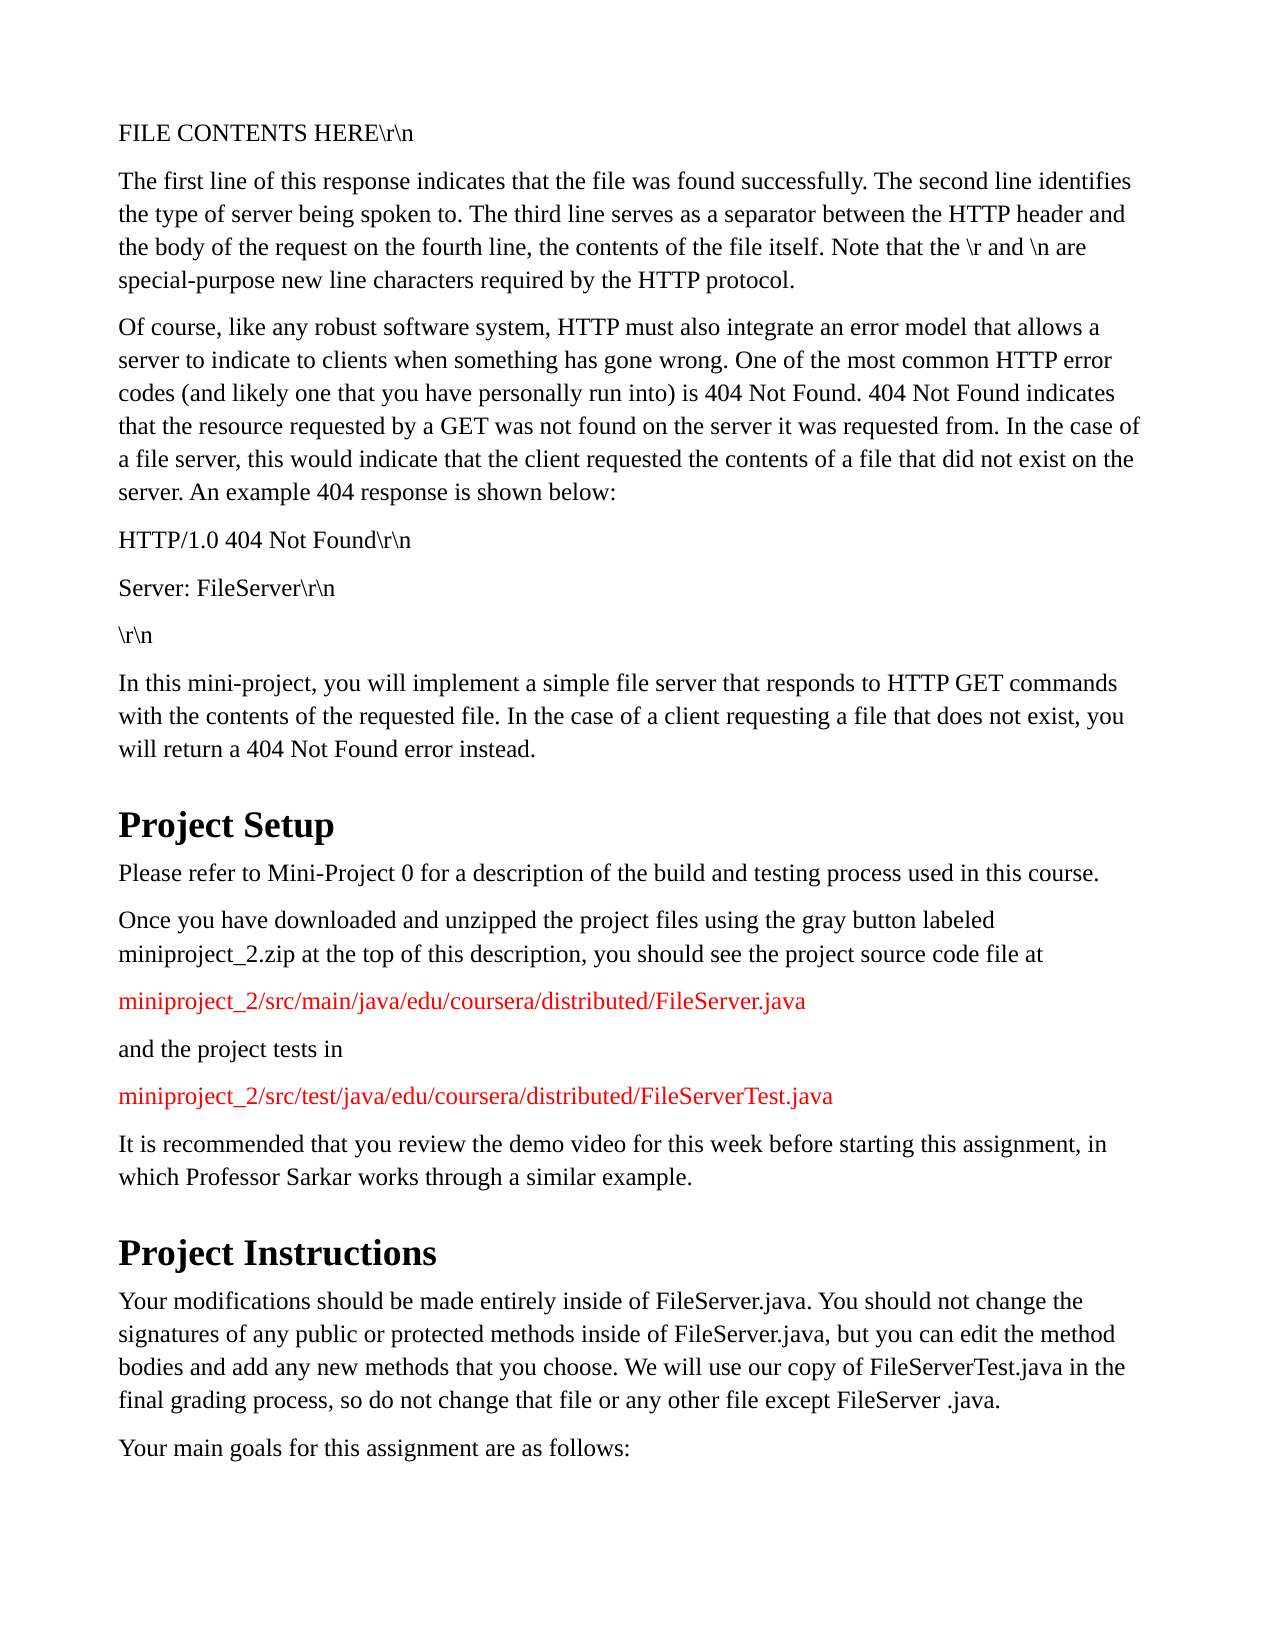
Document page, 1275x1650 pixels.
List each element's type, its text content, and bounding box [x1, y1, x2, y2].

text FILE CONTENTS HERE\r\n [118, 118, 1157, 147]
text Server: FileServer\r\n [118, 573, 1157, 601]
text In this mini-project, you will implement a simple file server that responds to HTTP GET commands with the contents of the requested file. In the case of a client requesting a file that does not exist, you will return a 404 Not Found error instead. [118, 668, 1157, 763]
text \r\n [118, 620, 1157, 649]
text The first line of this response indicates that the file was found successfully. The second line identifies the type of server being spoken to. The third line serves as a separator between the HTTP header and the body of the request on the fourth line, the contents of the file itself. Note that the \r and \n are special-purpose new line characters required by the HTTP protocol. [118, 166, 1157, 293]
subtitle Project Instructions [118, 1231, 1157, 1274]
text miniproject_2/src/main/java/edu/coursera/distributed/FileServer.java [118, 986, 1157, 1015]
text miniproject_2/src/test/java/edu/coursera/distributed/FileServerTest.java [118, 1081, 1157, 1110]
text and the project tests in [118, 1034, 1157, 1063]
text Your modifications should be made entirely inside of FileServer.java. You should not change the signatures of any public or protected methods inside of FileServer.java, but you can edit the method bodies and add any new methods that you choose. We will use our copy of FileServerTest.java in the final grading process, so do not change that file or any other file except FileServer .java. [118, 1286, 1157, 1414]
subtitle Project Setup [118, 802, 1157, 846]
text Your main goals for this assignment are as follows: [118, 1433, 1157, 1462]
text It is recommended that you review the demo video for this week before starting this assignment, in which Professor Sarkar works through a similar example. [118, 1129, 1157, 1191]
text Once you have downloaded and unzipped the project files using the gray button labeled miniproject_2.zip at the top of this description, you should see the project source code file at [118, 906, 1157, 967]
text HTTP/1.0 404 Not Found\r\n [118, 525, 1157, 554]
text Please refer to Mini-Project 0 for a description of the build and testing process used in this course. [118, 858, 1157, 887]
text Of course, like any robust software system, HTTP must also integrate an error model that allows a server to indicate to clients when something has gone wrong. One of the most common HTTP error codes (and likely one that you have personally run into) is 404 Not Found. 404 Not Found indicates that the resource requested by a GET was not found on the server it was requested from. In the case of a file server, this would indicate that the client requested the contents of a file that did not exist on the server. An example 404 response is shown below: [118, 312, 1157, 506]
